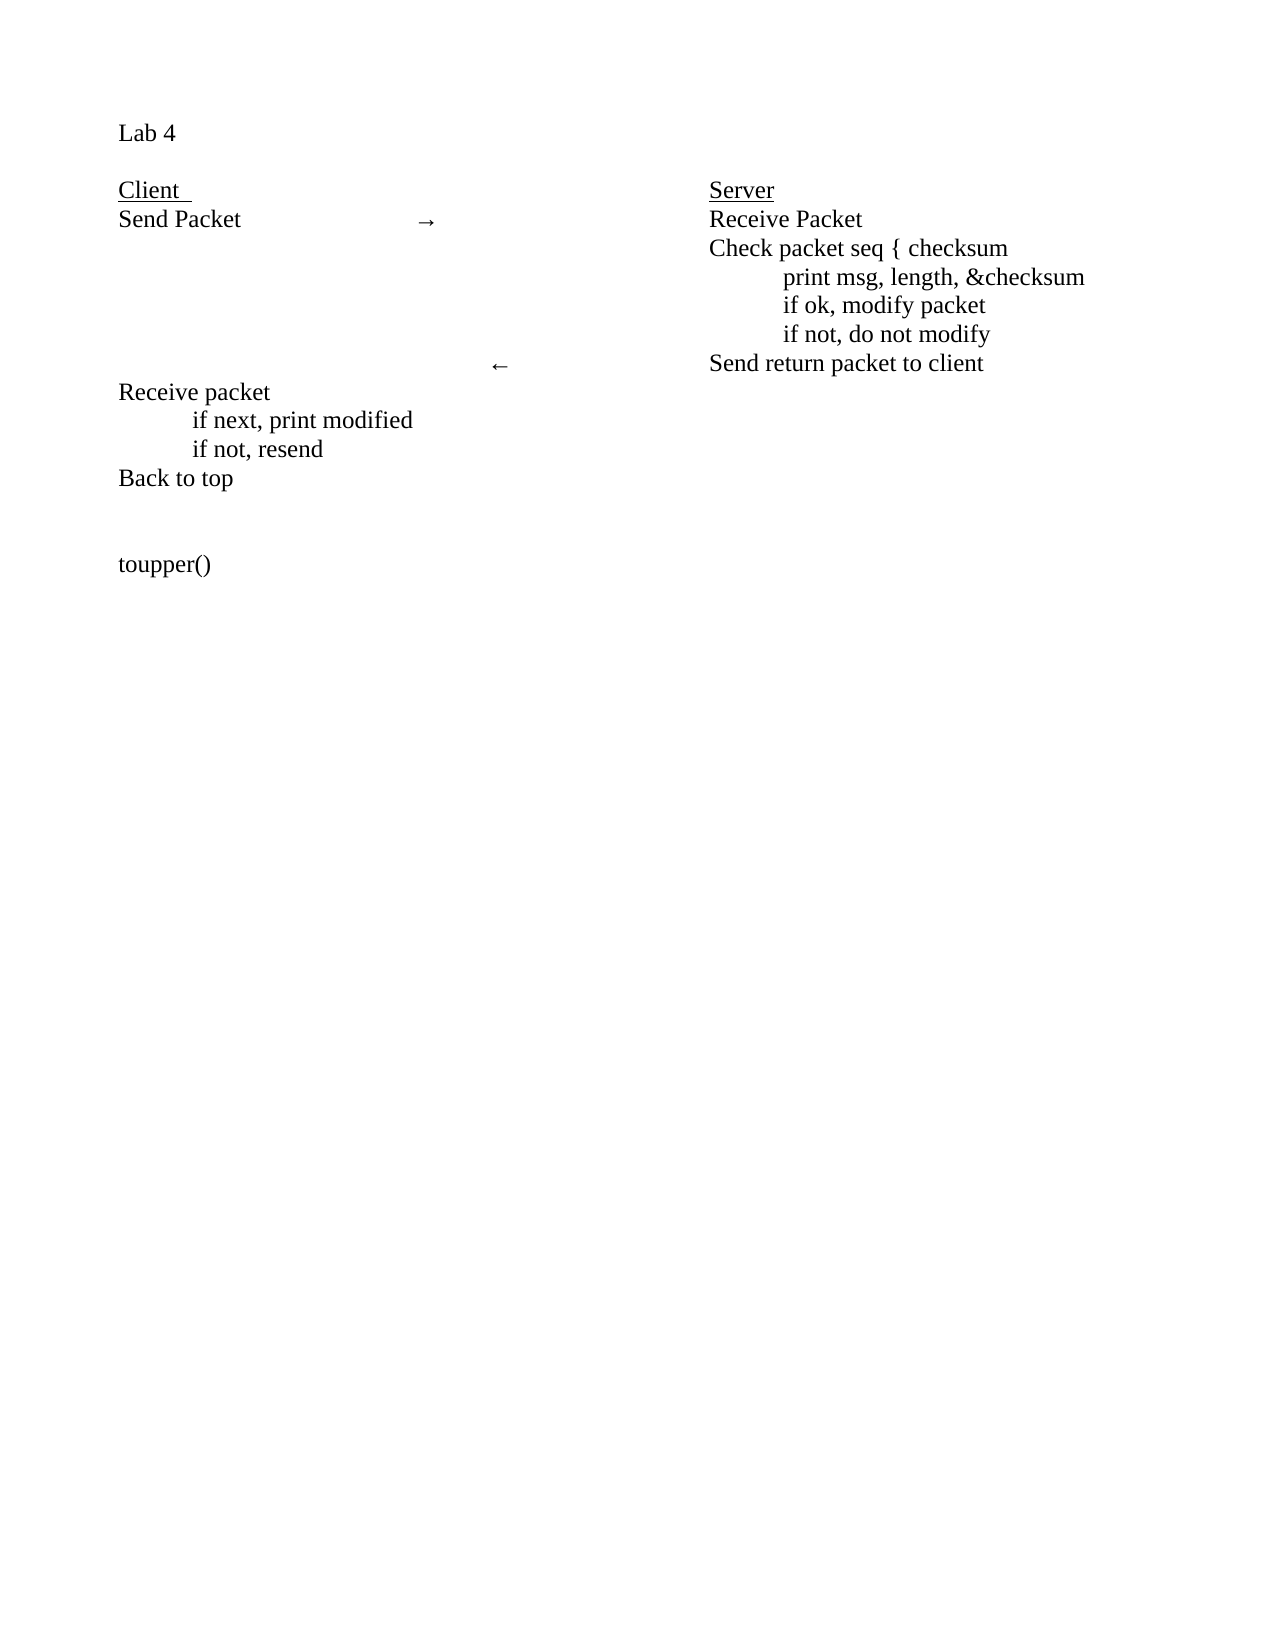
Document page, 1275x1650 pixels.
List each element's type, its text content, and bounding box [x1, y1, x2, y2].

text if not, resend [118, 434, 1157, 463]
text if next, print modified [118, 406, 1157, 434]
text ← Send return packet to client [118, 348, 1157, 377]
text print msg, length, &checksum [118, 262, 1157, 291]
text Receive packet [118, 377, 1157, 406]
text Check packet seq { checksum [118, 233, 1157, 262]
text Lab 4 [118, 118, 1157, 147]
text if ok, modify packet [118, 291, 1157, 319]
text if not, do not modify [118, 319, 1157, 348]
text toupper() [118, 549, 1157, 578]
text Send Packet → Receive Packet [118, 204, 1157, 233]
text Client Server [118, 176, 1157, 204]
text Back to top [118, 463, 1157, 492]
